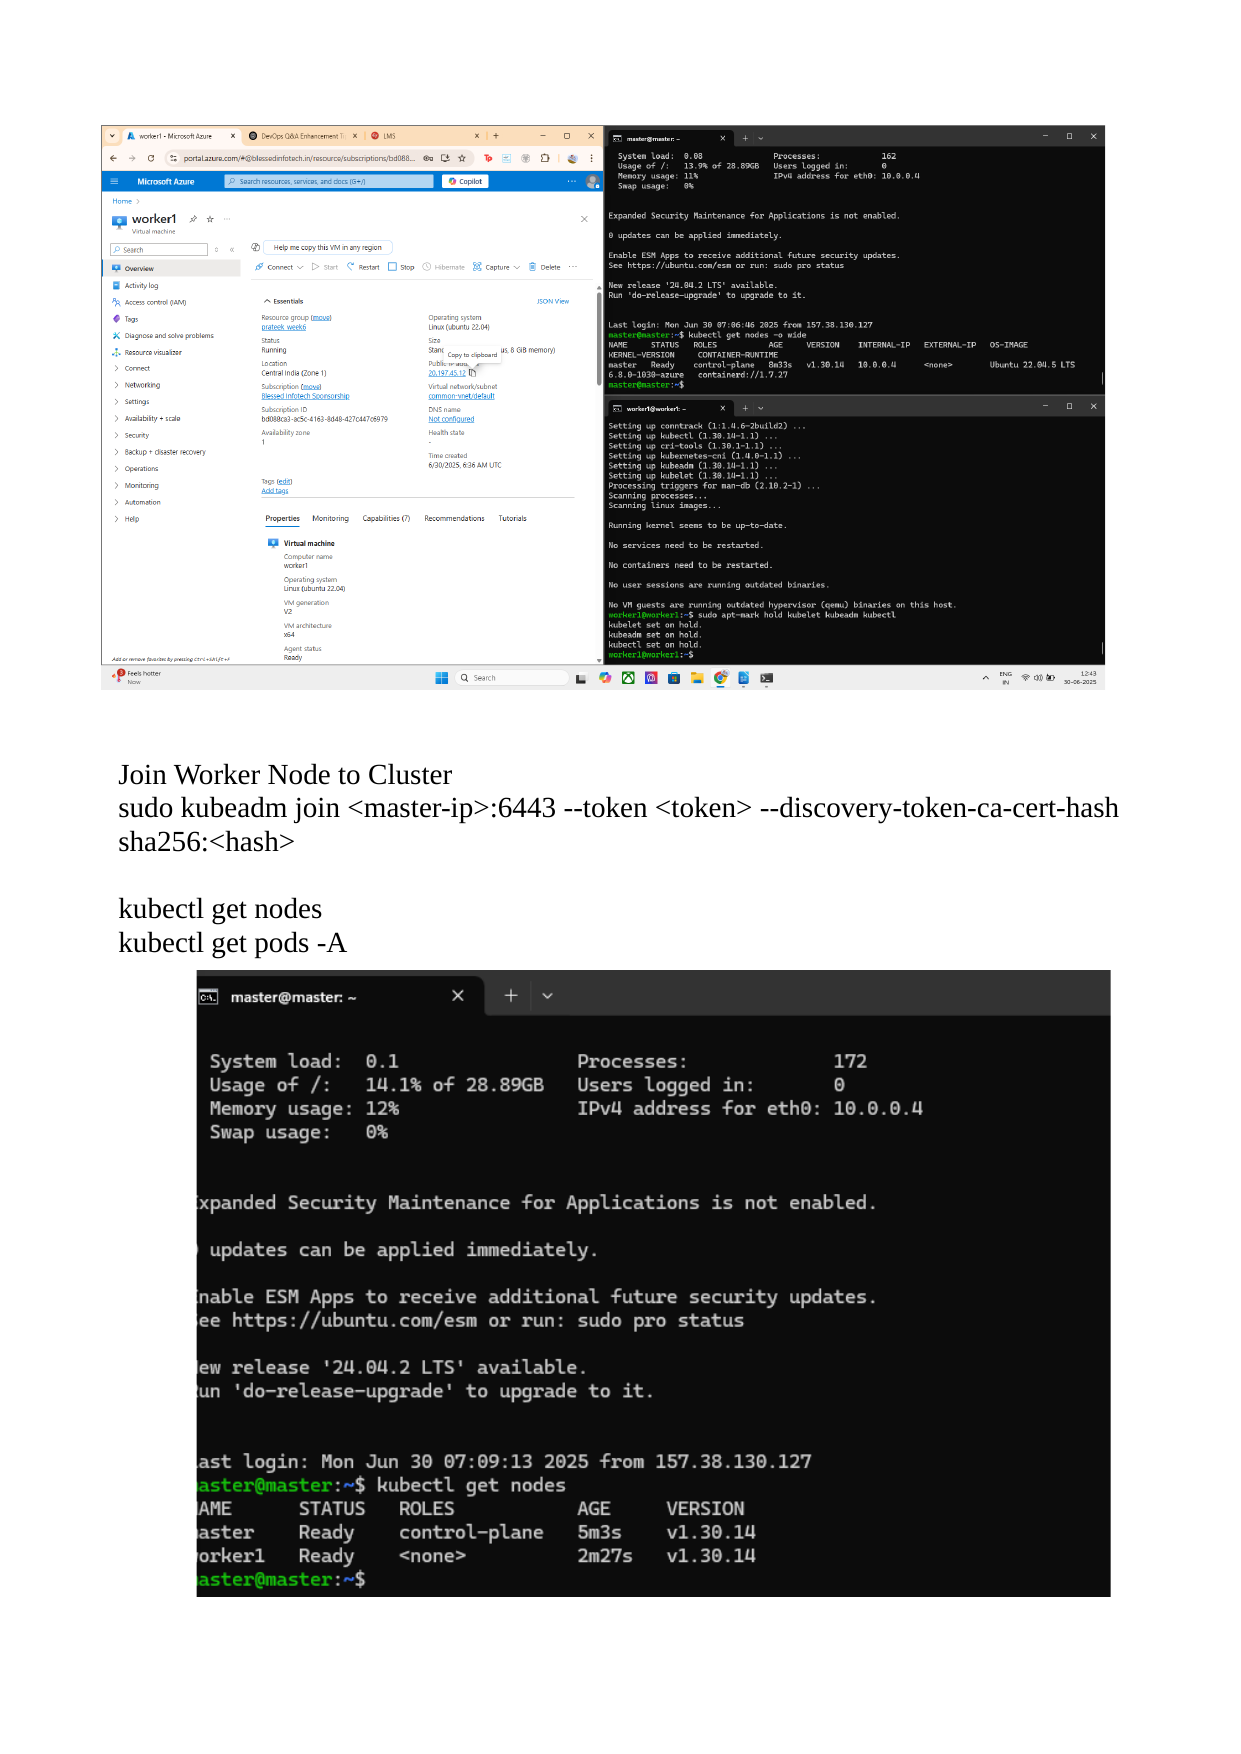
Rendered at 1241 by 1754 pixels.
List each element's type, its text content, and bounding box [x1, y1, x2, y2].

text sudo kubeadm join <master-ip>:6443 --token <token> --discovery-token-ca-cert-hash sha256:<hash> [118, 791, 1122, 858]
text kubectl get pods -A [118, 925, 1122, 958]
picture [196, 970, 1111, 1597]
text kubectl get nodes [118, 891, 1122, 925]
picture [101, 125, 1105, 690]
text Join Worker Node to Cluster [118, 757, 1122, 791]
